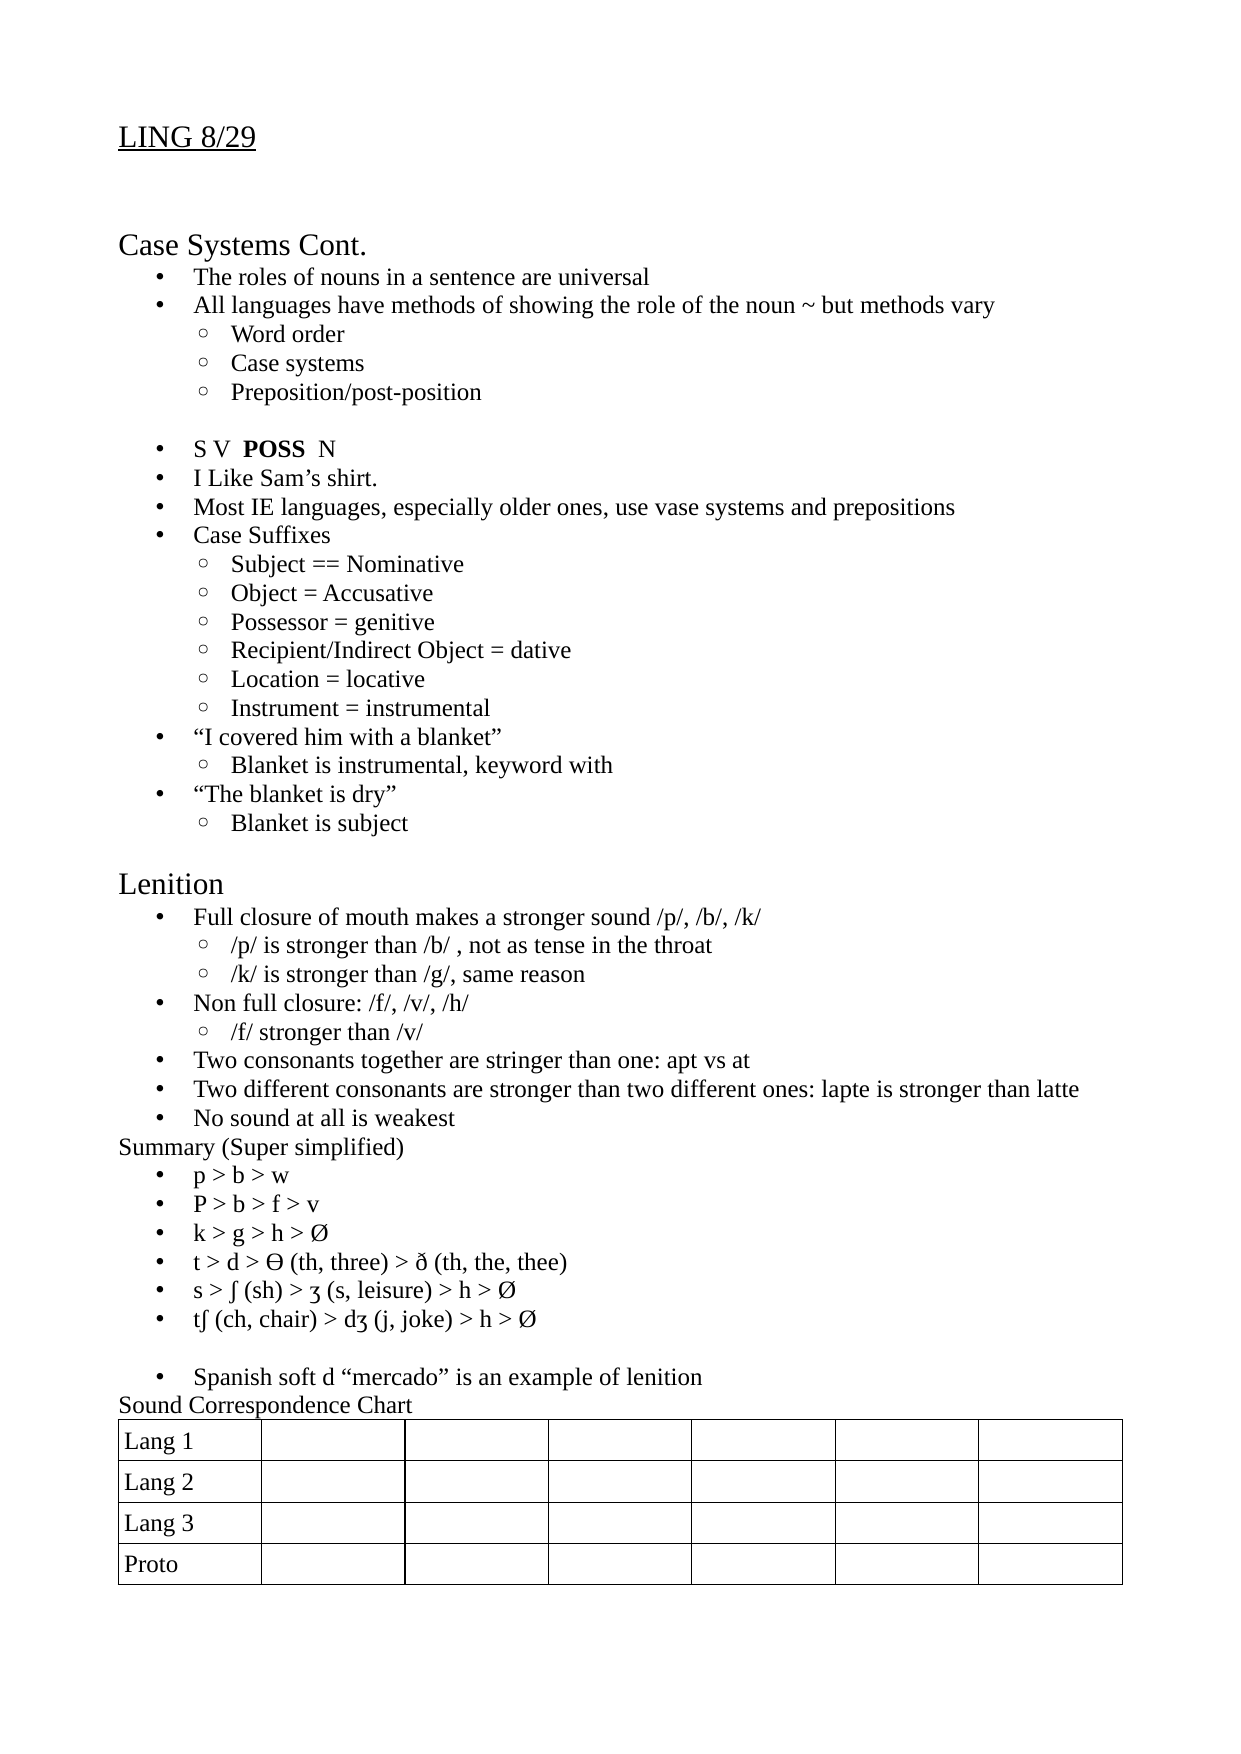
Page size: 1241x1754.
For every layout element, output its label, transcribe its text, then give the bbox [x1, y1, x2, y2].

table_cell [979, 1503, 1122, 1543]
list Two consonants together are stringer than one: apt vs at [156, 1045, 1122, 1074]
table_header [692, 1420, 835, 1460]
list Two different consonants are stronger than two different ones: lapte is stronger than latte [156, 1074, 1122, 1103]
table_cell [836, 1544, 978, 1584]
table_cell [836, 1461, 978, 1502]
table_cell [262, 1503, 404, 1543]
list /p/ is stronger than /b/ , not as tense in the throat [193, 930, 1122, 959]
list P > b > f > v [156, 1189, 1122, 1218]
table_cell [979, 1544, 1122, 1584]
table_cell [262, 1544, 404, 1584]
list “The blanket is dry” [156, 779, 1122, 808]
list Case Suffixes [156, 521, 1122, 549]
table_cell [406, 1461, 548, 1502]
list Full closure of mouth makes a stronger sound /p/, /b/, /k/ [156, 902, 1122, 930]
text Case Systems Cont. [118, 226, 1122, 262]
table_cell [406, 1503, 548, 1543]
table_header [549, 1420, 691, 1460]
list s > ʃ (sh) > ʒ (s, leisure) > h > Ø [156, 1275, 1122, 1304]
table_cell Lang 3 [119, 1503, 261, 1543]
list “I covered him with a blanket” [156, 722, 1122, 751]
table_header [979, 1420, 1122, 1460]
list Blanket is subject [193, 808, 1122, 837]
table_cell [406, 1544, 548, 1584]
list Instrument = instrumental [193, 693, 1122, 722]
list All languages have methods of showing the role of the noun ~ but methods vary [156, 291, 1122, 319]
list k > g > h > Ø [156, 1218, 1122, 1247]
list Location = locative [193, 664, 1122, 693]
table_cell [979, 1461, 1122, 1502]
list p > b > w [156, 1160, 1122, 1189]
list The roles of nouns in a sentence are universal [156, 262, 1122, 291]
list Recipient/Indirect Object = dative [193, 636, 1122, 664]
list /f/ stronger than /v/ [193, 1017, 1122, 1045]
table_cell [692, 1544, 835, 1584]
table_cell [692, 1503, 835, 1543]
list I Like Sam’s shirt. [156, 463, 1122, 492]
table_cell [692, 1461, 835, 1502]
list Spanish soft d “mercado” is an example of lenition [156, 1362, 1122, 1390]
list Word order [193, 319, 1122, 348]
list t > d > Ɵ (th, three) > ð (th, the, thee) [156, 1247, 1122, 1275]
table_header Lang 1 [119, 1420, 261, 1460]
list Case systems [193, 348, 1122, 377]
table_header [836, 1420, 978, 1460]
list /k/ is stronger than /g/, same reason [193, 959, 1122, 988]
list Possessor = genitive [193, 607, 1122, 636]
table_cell [549, 1503, 691, 1543]
list Most IE languages, especially older ones, use vase systems and prepositions [156, 492, 1122, 521]
table_header [406, 1420, 548, 1460]
list No sound at all is weakest [156, 1103, 1122, 1132]
table_cell [836, 1503, 978, 1543]
text Summary (Super simplified) [118, 1132, 1122, 1160]
table_cell [549, 1461, 691, 1502]
list tʃ (ch, chair) > dʒ (j, joke) > h > Ø [156, 1304, 1122, 1333]
list Subject == Nominative [193, 549, 1122, 578]
table_cell [549, 1544, 691, 1584]
table_cell [262, 1461, 404, 1502]
table_header [262, 1420, 404, 1460]
list Blanket is instrumental, keyword with [193, 751, 1122, 779]
table_cell Lang 2 [119, 1461, 261, 1502]
list S V POSS N [156, 434, 1122, 463]
list Non full closure: /f/, /v/, /h/ [156, 988, 1122, 1017]
text Sound Correspondence Chart [118, 1390, 1122, 1419]
list Preposition/post-position [193, 377, 1122, 406]
text Lenition [118, 866, 1122, 902]
list Object = Accusative [193, 578, 1122, 607]
text LING 8/29 [118, 118, 1122, 154]
table_cell Proto [119, 1544, 261, 1584]
